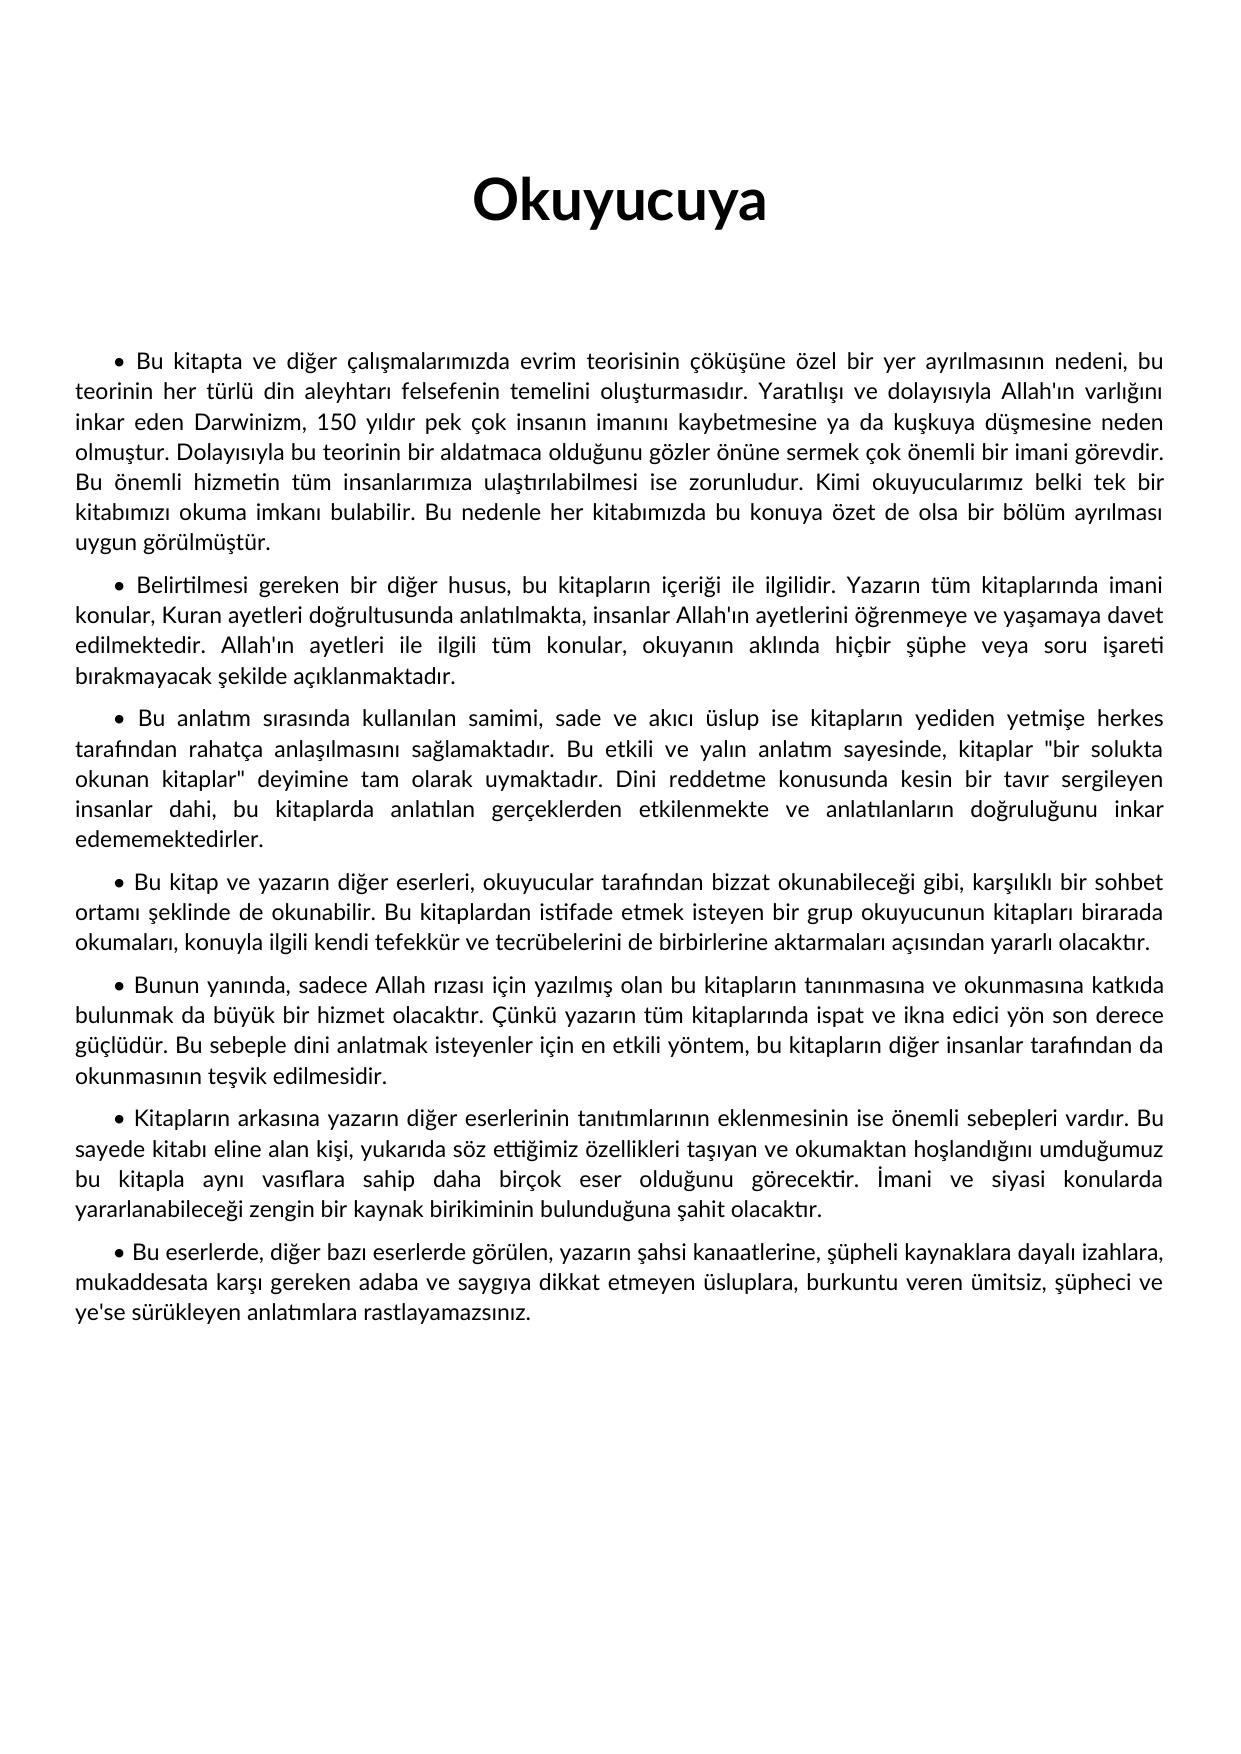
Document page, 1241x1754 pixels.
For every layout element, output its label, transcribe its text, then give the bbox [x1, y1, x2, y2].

text • Belirtilmesi gereken bir diğer husus, bu kitapların içeriği ile ilgilidir. Yazarın tüm kitaplarında imani konular, Kuran ayetleri doğrultusunda anlatılmakta, insanlar Allah'ın ayetlerini öğrenmeye ve yaşamaya davet edilmektedir. Allah'ın ayetleri ile ilgili tüm konular, okuyanın aklında hiçbir şüphe veya soru işareti bırakmayacak şekilde açıklanmaktadır. [75, 571, 1165, 689]
text • Bu anlatım sırasında kullanılan samimi, sade ve akıcı üslup ise kitapların yediden yetmişe herkes tarafından rahatça anlaşılmasını sağlamaktadır. Bu etkili ve yalın anlatım sayesinde, kitaplar "bir solukta okunan kitaplar" deyimine tam olarak uymaktadır. Dini reddetme konusunda kesin bir tavır sergileyen insanlar dahi, bu kitaplarda anlatılan gerçeklerden etkilenmekte ve anlatılanların doğruluğunu inkar edememektedirler. [75, 704, 1165, 852]
text • Bunun yanında, sadece Allah rızası için yazılmış olan bu kitapların tanınmasına ve okunmasına katkıda bulunmak da büyük bir hizmet olacaktır. Çünkü yazarın tüm kitaplarında ispat ve ikna edici yön son derece güçlüdür. Bu sebeple dini anlatmak isteyenler için en etkili yöntem, bu kitapların diğer insanlar tarafından da okunmasının teşvik edilmesidir. [75, 971, 1165, 1089]
subtitle Okuyucuya [75, 162, 1165, 232]
text • Bu eserlerde, diğer bazı eserlerde görülen, yazarın şahsi kanaatlerine, şüpheli kaynaklara dayalı izahlara, mukaddesata karşı gereken adaba ve saygıya dikkat etmeyen üsluplara, burkuntu veren ümitsiz, şüpheci ve ye'se sürükleyen anlatımlara rastlayamazsınız. [75, 1237, 1165, 1325]
text • Bu kitap ve yazarın diğer eserleri, okuyucular tarafından bizzat okunabileceği gibi, karşılıklı bir sohbet ortamı şeklinde de okunabilir. Bu kitaplardan istifade etmek isteyen bir grup okuyucunun kitapları birarada okumaları, konuyla ilgili kendi tefekkür ve tecrübelerini de birbirlerine aktarmaları açısından yararlı olacaktır. [75, 868, 1165, 956]
text • Bu kitapta ve diğer çalışmalarımızda evrim teorisinin çöküşüne özel bir yer ayrılmasının nedeni, bu teorinin her türlü din aleyhtarı felsefenin temelini oluşturmasıdır. Yaratılışı ve dolayısıyla Allah'ın varlığını inkar eden Darwinizm, 150 yıldır pek çok insanın imanını kaybetmesine ya da kuşkuya düşmesine neden olmuştur. Dolayısıyla bu teorinin bir aldatmaca olduğunu gözler önüne sermek çok önemli bir imani görevdir. Bu önemli hizmetin tüm insanlarımıza ulaştırılabilmesi ise zorunludur. Kimi okuyucularımız belki tek bir kitabımızı okuma imkanı bulabilir. Bu nedenle her kitabımızda bu konuya özet de olsa bir bölüm ayrılması uygun görülmüştür. [75, 347, 1165, 556]
text • Kitapların arkasına yazarın diğer eserlerinin tanıtımlarının eklenmesinin ise önemli sebepleri vardır. Bu sayede kitabı eline alan kişi, yukarıda söz ettiğimiz özellikleri taşıyan ve okumaktan hoşlandığını umduğumuz bu kitapla aynı vasıflara sahip daha birçok eser olduğunu görecektir. İmani ve siyasi konularda yararlanabileceği zengin bir kaynak birikiminin bulunduğuna şahit olacaktır. [75, 1104, 1165, 1222]
